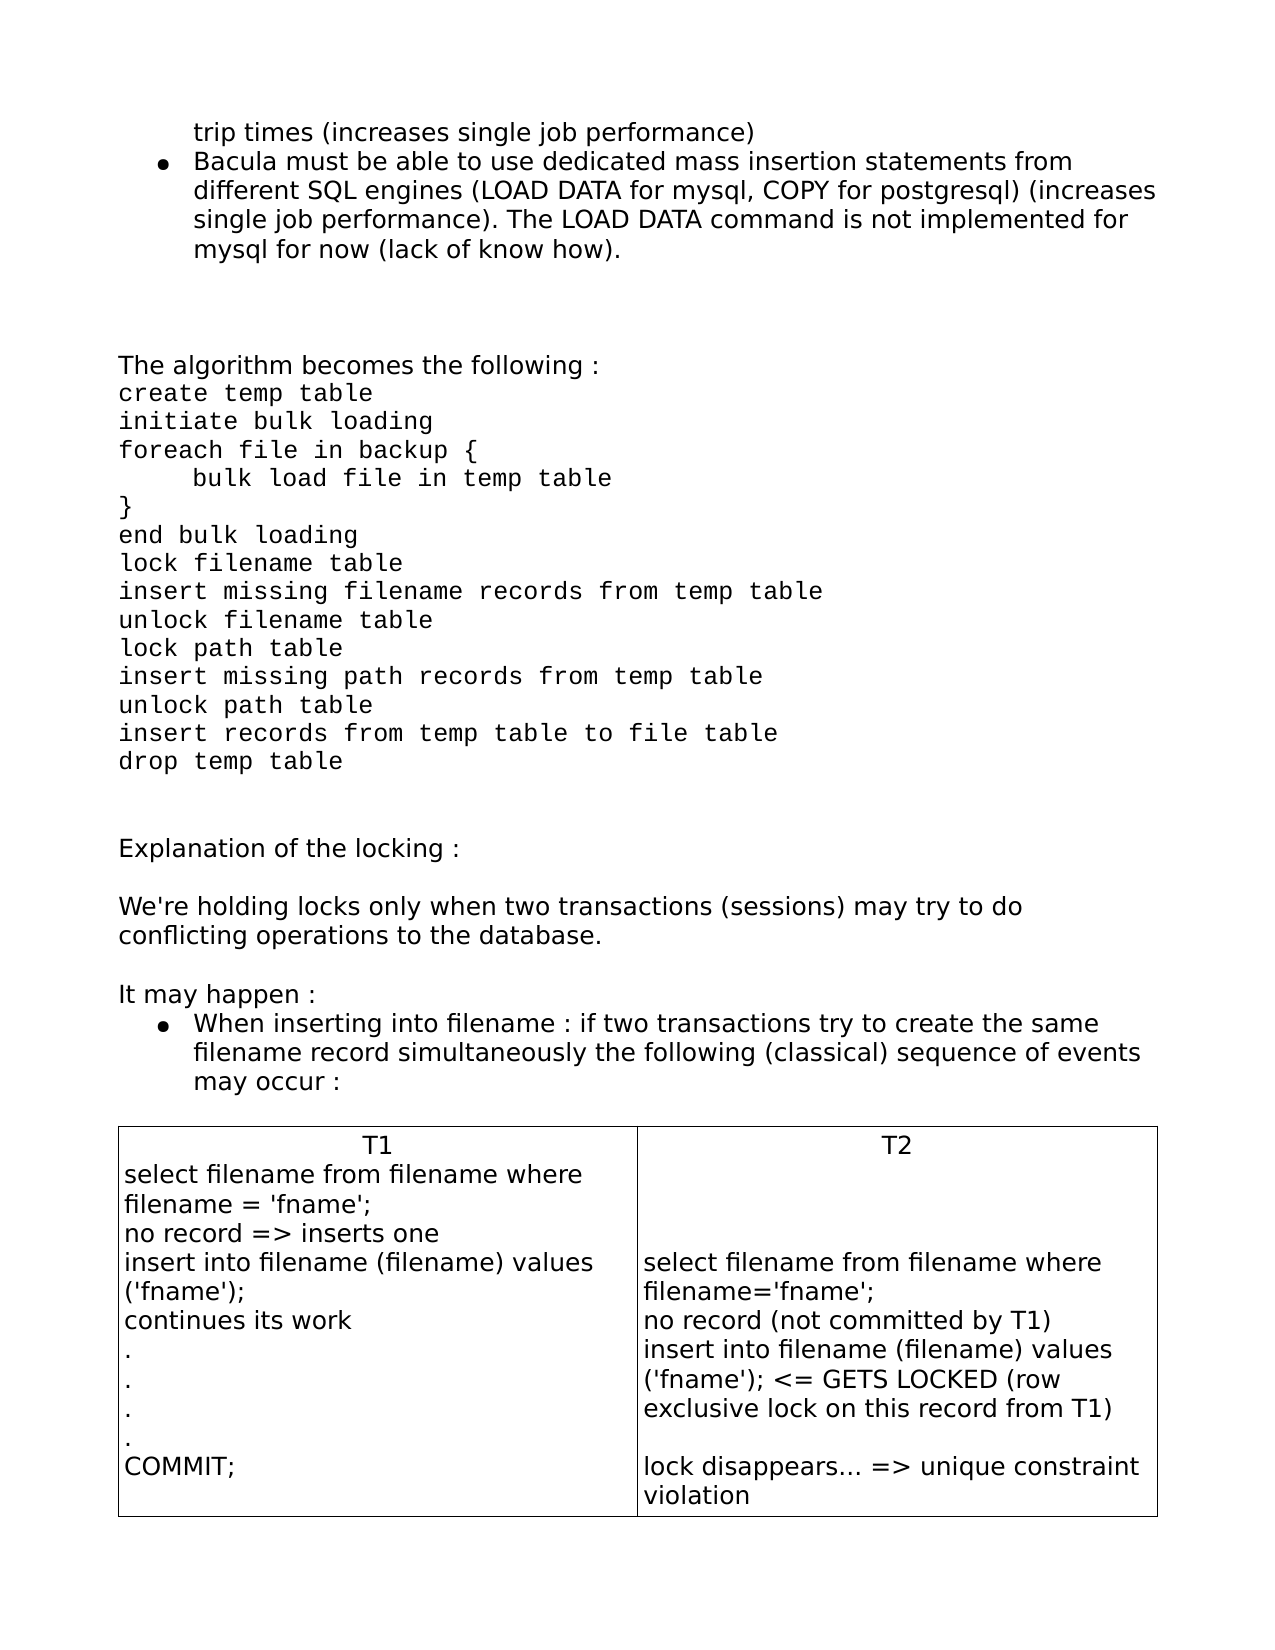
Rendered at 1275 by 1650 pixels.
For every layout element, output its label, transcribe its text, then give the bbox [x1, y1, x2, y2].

text The algorithm becomes the following : [118, 351, 1157, 381]
text We're holding locks only when two transactions (sessions) may try to do conflicting operations to the database. [118, 892, 1157, 951]
text } [118, 494, 1157, 522]
text unlock filename table [118, 607, 1157, 636]
text end bulk loading [118, 522, 1157, 551]
text lock path table [118, 636, 1157, 664]
text insert missing path records from temp table [118, 664, 1157, 692]
table_header T2 select filename from filename where filename='fname'; no record (not committed by T1) insert into filename (filename) values ('fname'); <= GETS LOCKED (row exclusive lock on this record from T1) lock disappears... => unique constraint violation [638, 1127, 1157, 1516]
text It may happen : [118, 980, 1157, 1009]
text bulk load file in temp table [118, 466, 1157, 494]
text insert records from temp table to file table [118, 721, 1157, 749]
text Explanation of the locking : [118, 834, 1157, 863]
text drop temp table [118, 749, 1157, 777]
list trip times (increases single job performance) [156, 118, 1157, 147]
list Bacula must be able to use dedicated mass insertion statements from different SQL engines (LOAD DATA for mysql, COPY for postgresql) (increases single job performance). The LOAD DATA command is not implemented for mysql for now (lack of know how). [156, 147, 1157, 264]
list When inserting into filename : if two transactions try to create the same filename record simultaneously the following (classical) sequence of events may occur : [156, 1009, 1157, 1126]
text insert missing filename records from temp table [118, 579, 1157, 607]
text create temp table [118, 381, 1157, 409]
table_header T1 select filename from filename where filename = 'fname'; no record => inserts one insert into filename (filename) values ('fname'); continues its work . . . . COMMIT; [119, 1127, 637, 1516]
text unlock path table [118, 692, 1157, 721]
text foreach file in backup { [118, 437, 1157, 466]
text initiate bulk loading [118, 409, 1157, 437]
text lock filename table [118, 551, 1157, 579]
